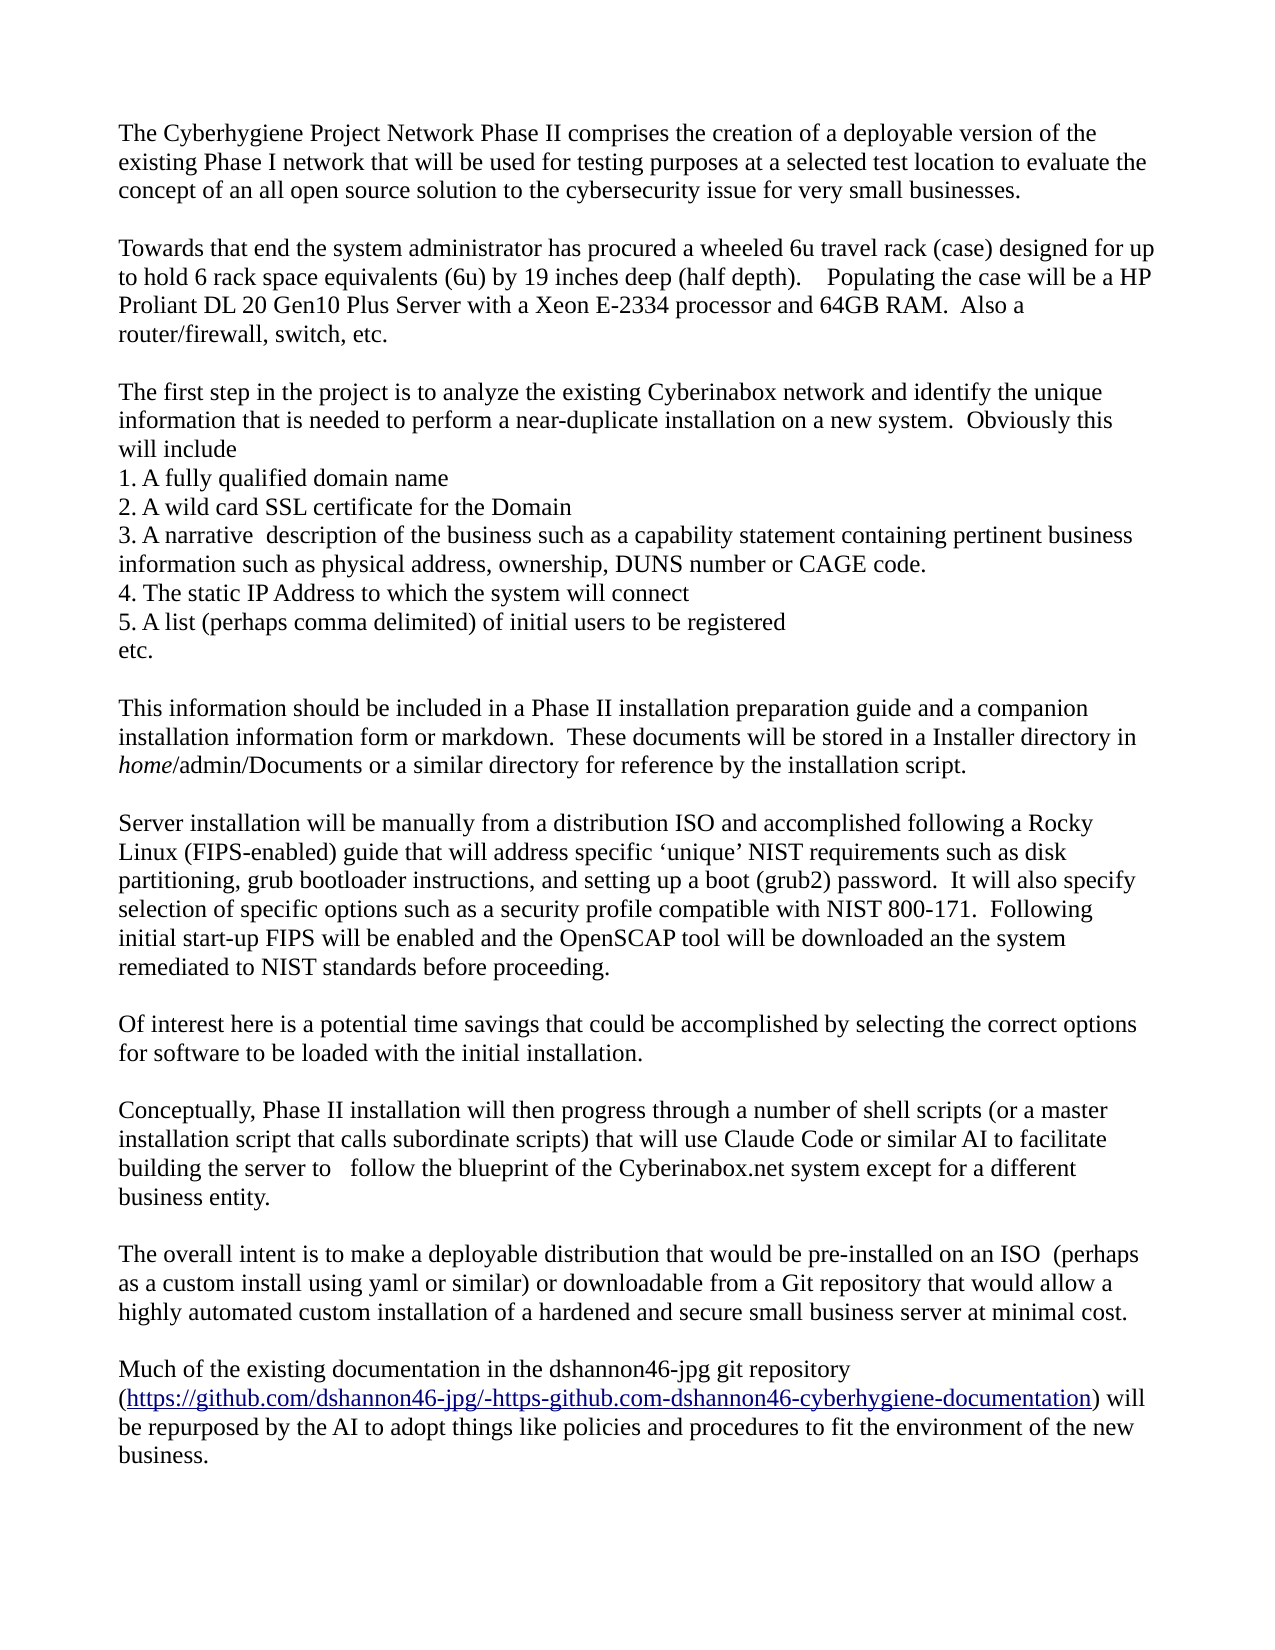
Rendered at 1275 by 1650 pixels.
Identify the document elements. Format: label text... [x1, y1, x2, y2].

text Much of the existing documentation in the dshannon46-jpg git repository (https://github.com/dshannon46-jpg/-https-github.com-dshannon46-cyberhygiene-documentation) will be repurposed by the AI to adopt things like policies and procedures to fit the environment of the new business. [118, 1354, 1157, 1469]
text 3. A narrative description of the business such as a capability statement containing pertinent business information such as physical address, ownership, DUNS number or CAGE code. [118, 521, 1157, 578]
text 5. A list (perhaps comma delimited) of initial users to be registered [118, 607, 1157, 636]
text 2. A wild card SSL certificate for the Domain [118, 492, 1157, 521]
text The first step in the project is to analyze the existing Cyberinabox network and identify the unique information that is needed to perform a near-duplicate installation on a new system. Obviously this will include [118, 377, 1157, 463]
text Conceptually, Phase II installation will then progress through a number of shell scripts (or a master installation script that calls subordinate scripts) that will use Claude Code or similar AI to facilitate building the server to follow the blueprint of the Cyberinabox.net system except for a different business entity. [118, 1096, 1157, 1211]
text Server installation will be manually from a distribution ISO and accomplished following a Rocky Linux (FIPS-enabled) guide that will address specific ‘unique’ NIST requirements such as disk partitioning, grub bootloader instructions, and setting up a boot (grub2) password. It will also specify selection of specific options such as a security profile compatible with NIST 800-171. Following initial start-up FIPS will be enabled and the OpenSCAP tool will be downloaded an the system remediated to NIST standards before proceeding. [118, 808, 1157, 981]
text 4. The static IP Address to which the system will connect [118, 578, 1157, 607]
text This information should be included in a Phase II installation preparation guide and a companion installation information form or markdown. These documents will be stored in a Installer directory in home/admin/Documents or a similar directory for reference by the installation script. [118, 693, 1157, 779]
text The Cyberhygiene Project Network Phase II comprises the creation of a deployable version of the existing Phase I network that will be used for testing purposes at a selected test location to evaluate the concept of an all open source solution to the cybersecurity issue for very small businesses. [118, 118, 1157, 204]
text Of interest here is a potential time savings that could be accomplished by selecting the correct options for software to be loaded with the initial installation. [118, 1009, 1157, 1067]
text etc. [118, 636, 1157, 664]
text Towards that end the system administrator has procured a wheeled 6u travel rack (case) designed for up to hold 6 rack space equivalents (6u) by 19 inches deep (half depth). Populating the case will be a HP Proliant DL 20 Gen10 Plus Server with a Xeon E-2334 processor and 64GB RAM. Also a router/firewall, switch, etc. [118, 233, 1157, 348]
text 1. A fully qualified domain name [118, 463, 1157, 492]
text The overall intent is to make a deployable distribution that would be pre-installed on an ISO (perhaps as a custom install using yaml or similar) or downloadable from a Git repository that would allow a highly automated custom installation of a hardened and secure small business server at minimal cost. [118, 1239, 1157, 1326]
